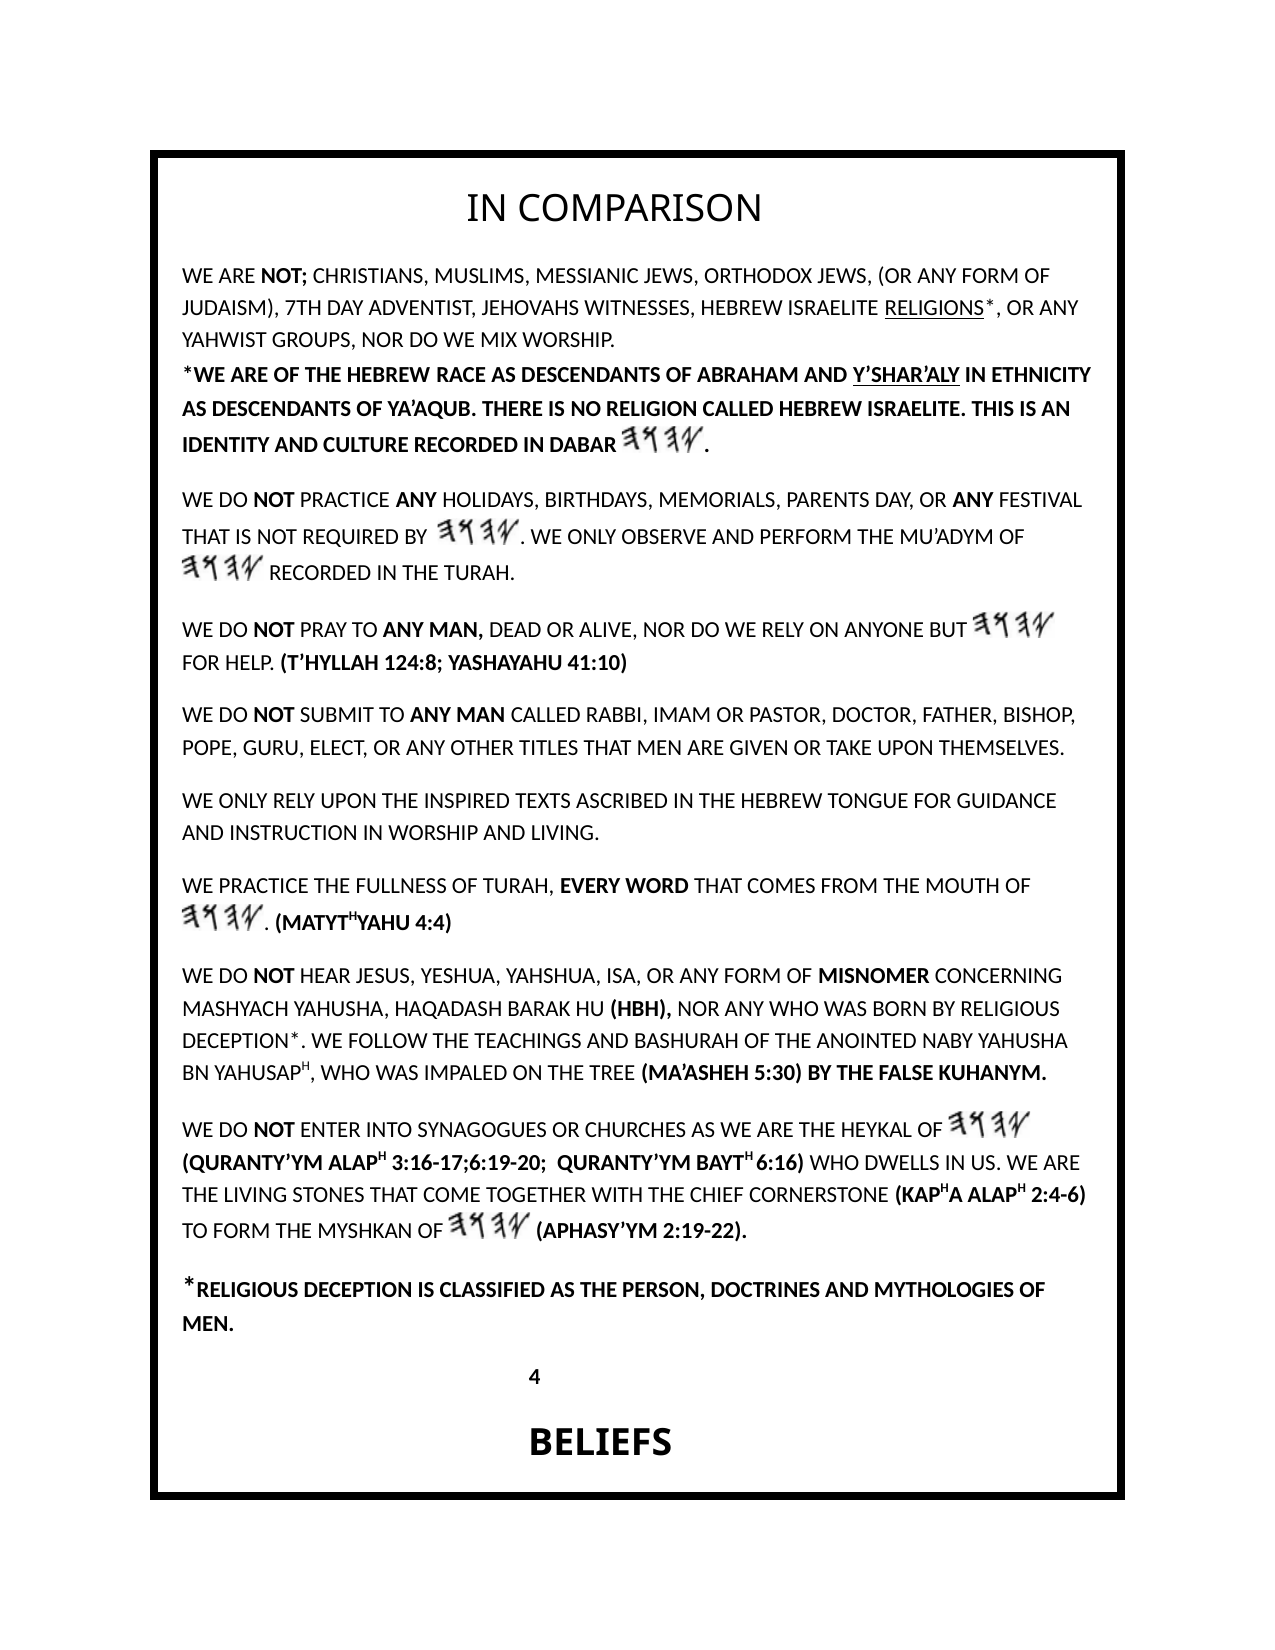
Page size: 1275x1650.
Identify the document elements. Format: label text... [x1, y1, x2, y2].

text WE DO NOT SUBMIT TO ANY MAN CALLED RABBI, IMAM OR PASTOR, DOCTOR, FATHER, BISHOP, POPE, GURU, ELECT, OR ANY OTHER TITLES THAT MEN ARE GIVEN OR TAKE UPON THEMSELVES. [182, 701, 1093, 761]
text *RELIGIOUS DECEPTION IS CLASSIFIED AS THE PERSON, DOCTRINES AND MYTHOLOGIES OF MEN. [182, 1269, 1093, 1337]
text WE DO NOT HEAR JESUS, YESHUA, YAHSHUA, ISA, OR ANY FORM OF MISNOMER CONCERNING MASHYACH YAHUSHA, HAQADASH BARAK HU (HBH), NOR ANY WHO WAS BORN BY RELIGIOUS DECEPTION*. WE FOLLOW THE TEACHINGS AND BASHURAH OF THE ANOINTED NABY YAHUSHA BN YAHUSAPH, WHO WAS IMPALED ON THE TREE (MA’ASHEH 5:30) BY THE FALSE KUHANYM. [182, 961, 1093, 1086]
text WE ONLY RELY UPON THE INSPIRED TEXTS ASCRIBED IN THE HEBREW TONGUE FOR GUIDANCE AND INSTRUCTION IN WORSHIP AND LIVING. [182, 786, 1093, 846]
text WE DO NOT PRAY TO ANY MAN, DEAD OR ALIVE, NOR DO WE RELY ON ANYONE BUT FOR HELP. (T’HYLLAH 124:8; YASHAYAHU 41:10) [182, 611, 1093, 676]
text 4 [182, 1362, 1093, 1391]
text BELIEFS [182, 1416, 1093, 1467]
text WE PRACTICE THE FULLNESS OF TURAH, EVERY WORD THAT COMES FROM THE MOUTH OF . (MATYTHYAHU 4:4) [182, 871, 1093, 936]
text WE ARE NOT; CHRISTIANS, MUSLIMS, MESSIANIC JEWS, ORTHODOX JEWS, (OR ANY FORM OF JUDAISM), 7TH DAY ADVENTIST, JEHOVAHS WITNESSES, HEBREW ISRAELITE RELIGIONS*, OR ANY YAHWIST GROUPS, NOR DO WE MIX WORSHIP. *WE ARE OF THE HEBREW RACE AS DESCENDANTS OF ABRAHAM AND Y’SHAR’ALY IN ETHNICITY AS DESCENDANTS OF YA’AQUB. THERE IS NO RELIGION CALLED HEBREW ISRAELITE. THIS IS AN IDENTITY AND CULTURE RECORDED IN DABAR . [182, 261, 1093, 458]
text WE DO NOT PRACTICE ANY HOLIDAYS, BIRTHDAYS, MEMORIALS, PARENTS DAY, OR ANY FESTIVAL THAT IS NOT REQUIRED BY . WE ONLY OBSERVE AND PERFORM THE MU’ADYM OF RECORDED IN THE TURAH. [182, 483, 1093, 586]
text WE DO NOT ENTER INTO SYNAGOGUES OR CHURCHES AS WE ARE THE HEYKAL OF (QURANTY’YM ALAPH 3:16-17;6:19-20; QURANTY’YM BAYTH 6:16) WHO DWELLS IN US. WE ARE THE LIVING STONES THAT COME TOGETHER WITH THE CHIEF CORNERSTONE (KAPHA ALAPH 2:4-6) TO FORM THE MYSHKAN OF (APHASY’YM 2:19-22). [182, 1111, 1093, 1244]
text IN COMPARISON [182, 182, 1093, 233]
